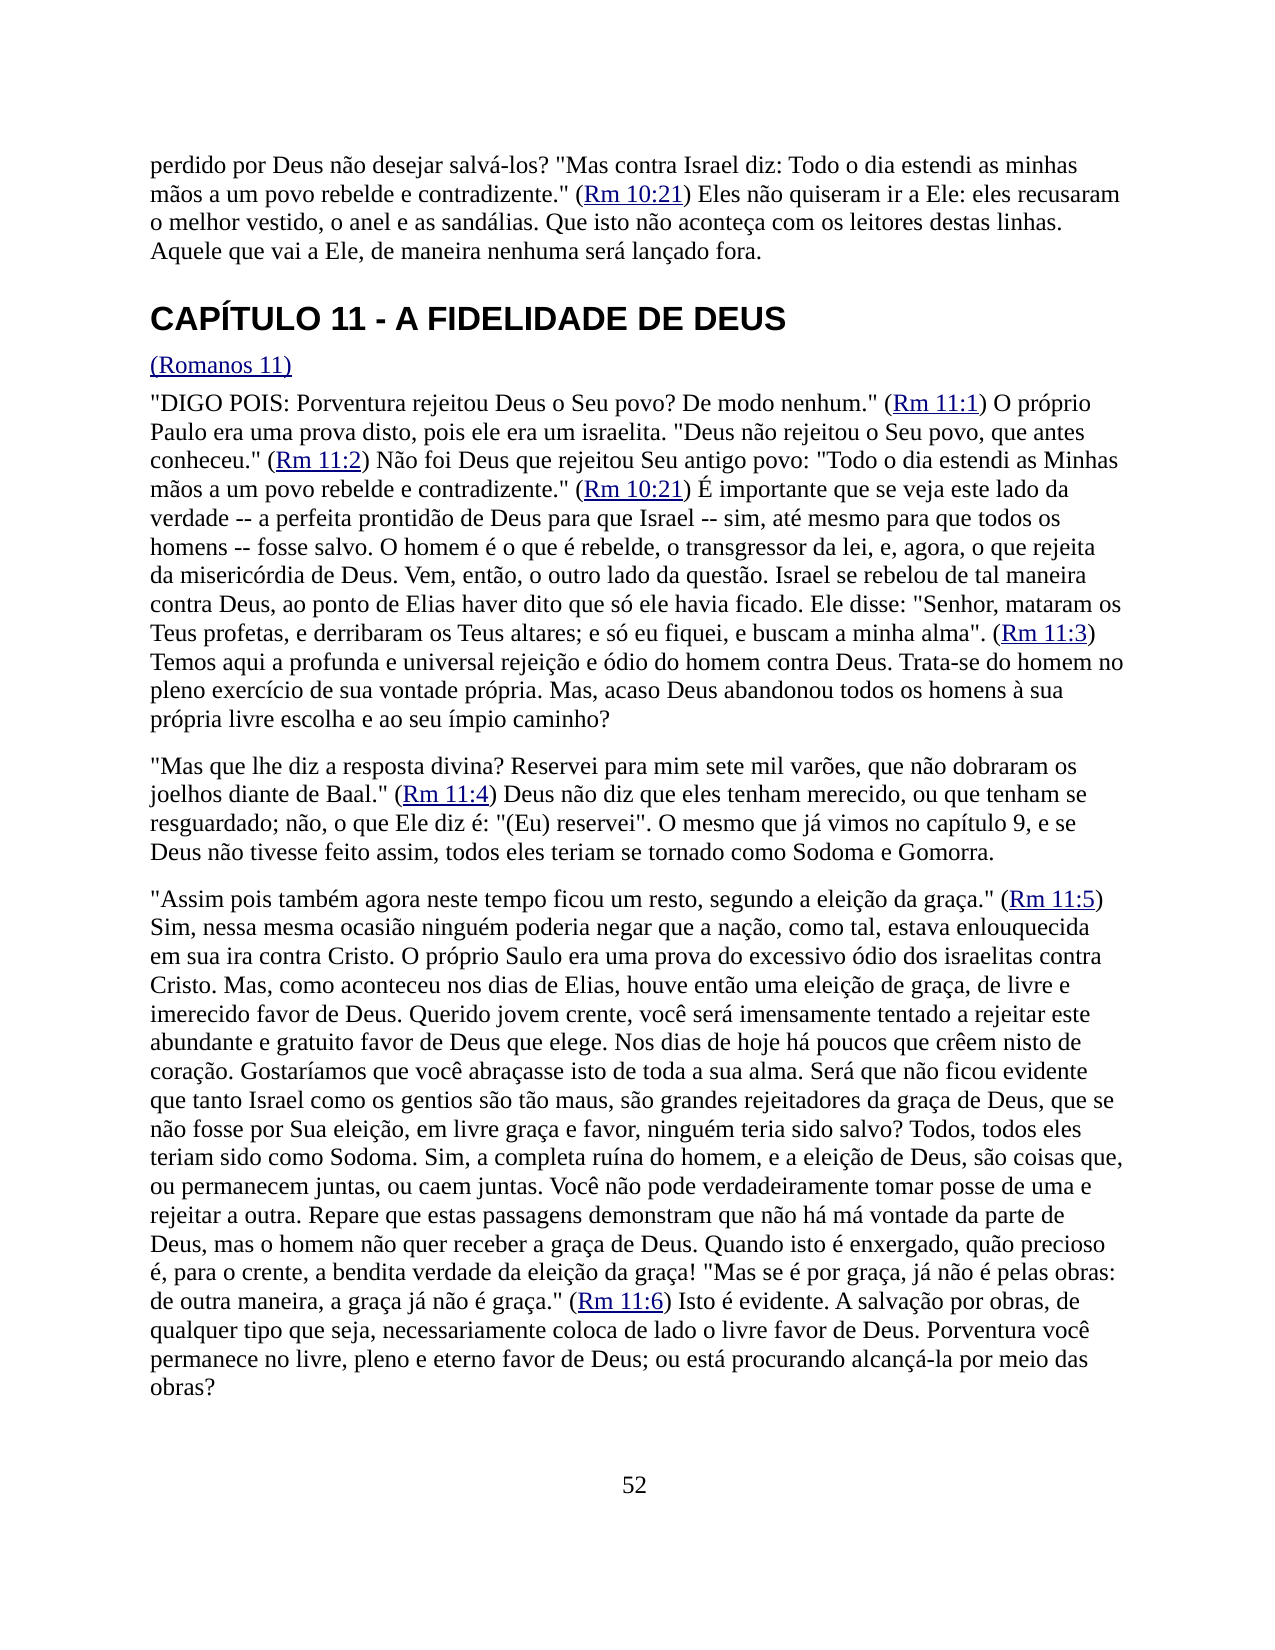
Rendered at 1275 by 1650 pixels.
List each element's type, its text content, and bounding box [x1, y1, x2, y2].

text perdido por Deus não desejar salvá-los? "Mas contra Israel diz: Todo o dia estendi as minhas mãos a um povo rebelde e contradizente." (Rm 10:21) Eles não quiseram ir a Ele: eles recusaram o melhor vestido, o anel e as sandálias. Que isto não aconteça com os leitores destas linhas. Aquele que vai a Ele, de maneira nenhuma será lançado fora. [150, 150, 1125, 265]
subtitle CAPÍTULO 11 - A FIDELIDADE DE DEUS [150, 299, 1125, 338]
text "Mas que lhe diz a resposta divina? Reservei para mim sete mil varões, que não dobraram os joelhos diante de Baal." (Rm 11:4) Deus não diz que eles tenham merecido, ou que tenham se resguardado; não, o que Ele diz é: "(Eu) reservei". O mesmo que já vimos no capítulo 9, e se Deus não tivesse feito assim, todos eles teriam se tornado como Sodoma e Gomorra. [150, 751, 1125, 866]
text "DIGO POIS: Porventura rejeitou Deus o Seu povo? De modo nenhum." (Rm 11:1) O próprio Paulo era uma prova disto, pois ele era um israelita. "Deus não rejeitou o Seu povo, que antes conheceu." (Rm 11:2) Não foi Deus que rejeitou Seu antigo povo: "Todo o dia estendi as Minhas mãos a um povo rebelde e contradizente." (Rm 10:21) É importante que se veja este lado da verdade -- a perfeita prontidão de Deus para que Israel -- sim, até mesmo para que todos os homens -- fosse salvo. O homem é o que é rebelde, o transgressor da lei, e, agora, o que rejeita da misericórdia de Deus. Vem, então, o outro lado da questão. Israel se rebelou de tal maneira contra Deus, ao ponto de Elias haver dito que só ele havia ficado. Ele disse: "Senhor, mataram os Teus profetas, e derribaram os Teus altares; e só eu fiquei, e buscam a minha alma". (Rm 11:3) Temos aqui a profunda e universal rejeição e ódio do homem contra Deus. Trata-se do homem no pleno exercício de sua vontade própria. Mas, acaso Deus abandonou todos os homens à sua própria livre escolha e ao seu ímpio caminho? [150, 388, 1125, 733]
text "Assim pois também agora neste tempo ficou um resto, segundo a eleição da graça." (Rm 11:5) Sim, nessa mesma ocasião ninguém poderia negar que a nação, como tal, estava enlouquecida em sua ira contra Cristo. O próprio Saulo era uma prova do excessivo ódio dos israelitas contra Cristo. Mas, como aconteceu nos dias de Elias, houve então uma eleição de graça, de livre e imerecido favor de Deus. Querido jovem crente, você será imensamente tentado a rejeitar este abundante e gratuito favor de Deus que elege. Nos dias de hoje há poucos que crêem nisto de coração. Gostaríamos que você abraçasse isto de toda a sua alma. Será que não ficou evidente que tanto Israel como os gentios são tão maus, são grandes rejeitadores da graça de Deus, que se não fosse por Sua eleição, em livre graça e favor, ninguém teria sido salvo? Todos, todos eles teriam sido como Sodoma. Sim, a completa ruína do homem, e a eleição de Deus, são coisas que, ou permanecem juntas, ou caem juntas. Você não pode verdadeiramente tomar posse de uma e rejeitar a outra. Repare que estas passagens demonstram que não há má vontade da parte de Deus, mas o homem não quer receber a graça de Deus. Quando isto é enxergado, quão precioso é, para o crente, a bendita verdade da eleição da graça! "Mas se é por graça, já não é pelas obras: de outra maneira, a graça já não é graça." (Rm 11:6) Isto é evidente. A salvação por obras, de qualquer tipo que seja, necessariamente coloca de lado o livre favor de Deus. Porventura você permanece no livre, pleno e eterno favor de Deus; ou está procurando alcançá-la por meio das obras? [150, 884, 1125, 1401]
text (Romanos 11) [150, 350, 1125, 379]
